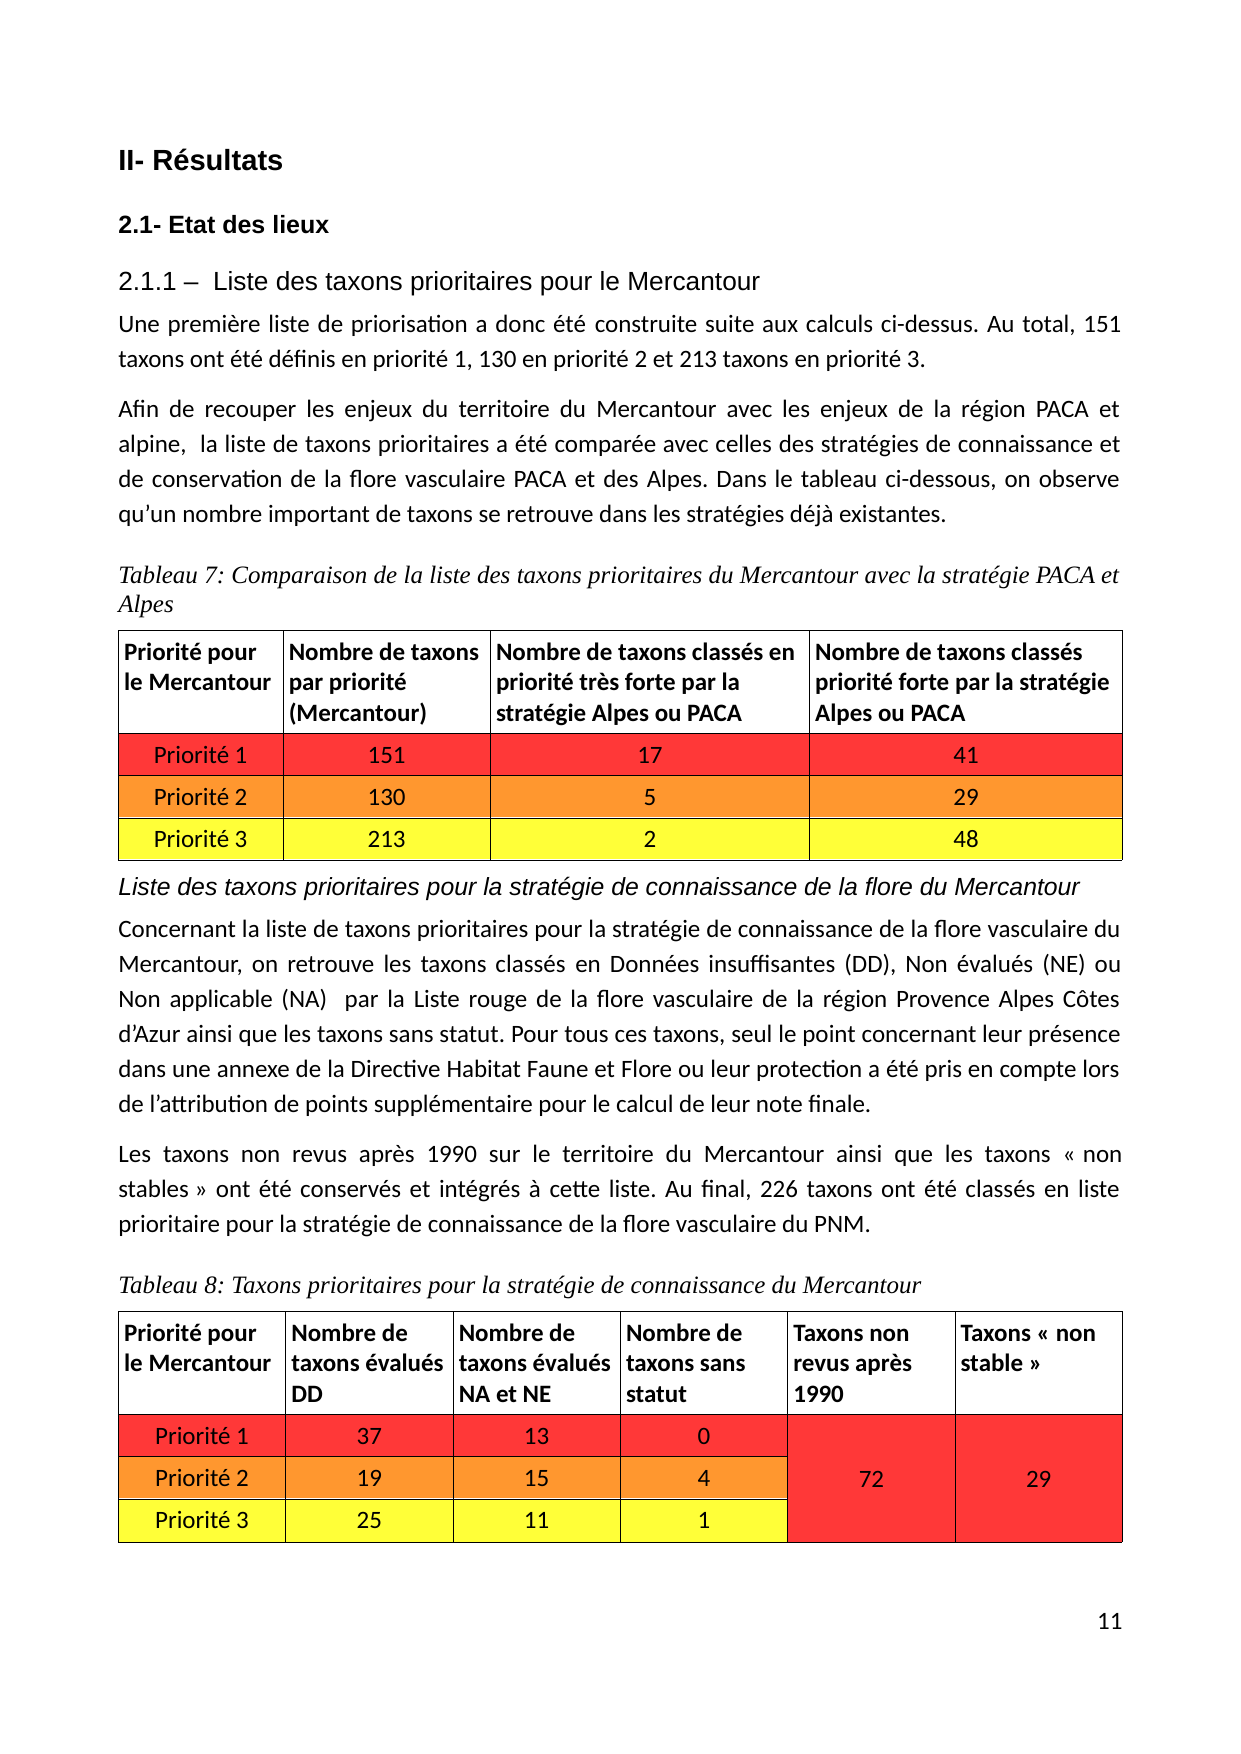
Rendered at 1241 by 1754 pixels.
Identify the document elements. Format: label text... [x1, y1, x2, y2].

table_cell 130 [284, 776, 490, 817]
table_cell 29 [956, 1415, 1122, 1542]
table_header Nombre de taxons sans statut [621, 1312, 787, 1414]
table_cell 37 [286, 1415, 453, 1456]
table_header Priorité pour le Mercantour [119, 1312, 285, 1414]
table_cell 41 [810, 734, 1122, 775]
table_cell Priorité 3 [119, 1500, 285, 1542]
table_header Taxons « non stable » [956, 1312, 1122, 1414]
table_cell Priorité 2 [119, 1457, 285, 1498]
table_cell 2 [491, 819, 809, 859]
table_cell 17 [491, 734, 809, 775]
table_cell 0 [621, 1415, 787, 1456]
table_cell 213 [284, 819, 490, 859]
text Afin de recouper les enjeux du territoire du Mercantour avec les enjeux de la région PACA et alpine, la liste de taxons prioritaires a été comparée avec celles des stratégies de connaissance et de conservation de la flore vasculaire PACA et des Alpes. Dans le tableau ci-dessous, on observe qu’un nombre important de taxons se retrouve dans les stratégies déjà existantes. [118, 393, 1122, 529]
table_cell 4 [621, 1457, 787, 1498]
table_header Nombre de taxons évalués DD [286, 1312, 453, 1414]
table_header Priorité pour le Mercantour [119, 631, 283, 733]
subtitle 2.1.1 – Liste des taxons prioritaires pour le Mercantour [118, 266, 1122, 296]
table_cell 11 [454, 1500, 620, 1542]
text Tableau 7: Comparaison de la liste des taxons prioritaires du Mercantour avec la stratégie PACA et Alpes [118, 560, 1122, 618]
table_cell 25 [286, 1500, 453, 1542]
text Concernant la liste de taxons prioritaires pour la stratégie de connaissance de la flore vasculaire du Mercantour, on retrouve les taxons classés en Données insuffisantes (DD), Non évalués (NE) ou Non applicable (NA) par la Liste rouge de la flore vasculaire de la région Provence Alpes Côtes d’Azur ainsi que les taxons sans statut. Pour tous ces taxons, seul le point concernant leur présence dans une annexe de la Directive Habitat Faune et Flore ou leur protection a été pris en compte lors de l’attribution de points supplémentaire pour le calcul de leur note finale. [118, 913, 1122, 1119]
subtitle II- Résultats [118, 143, 1122, 177]
table_header Nombre de taxons évalués NA et NE [454, 1312, 620, 1414]
subtitle 2.1- Etat des lieux [118, 210, 1122, 239]
table_header Nombre de taxons classés priorité forte par la stratégie Alpes ou PACA [810, 631, 1122, 733]
table_header Taxons non revus après 1990 [788, 1312, 955, 1414]
table_cell 15 [454, 1457, 620, 1498]
table_cell 151 [284, 734, 490, 775]
table_cell 13 [454, 1415, 620, 1456]
table_cell Priorité 3 [119, 819, 283, 859]
table_cell 72 [788, 1415, 955, 1542]
text Les taxons non revus après 1990 sur le territoire du Mercantour ainsi que les taxons « non stables » ont été conservés et intégrés à cette liste. Au final, 226 taxons ont été classés en liste prioritaire pour la stratégie de connaissance de la flore vasculaire du PNM. [118, 1138, 1122, 1238]
table_cell 5 [491, 776, 809, 817]
table_cell Priorité 1 [119, 734, 283, 775]
table_cell 29 [810, 776, 1122, 817]
text Une première liste de priorisation a donc été construite suite aux calculs ci-dessus. Au total, 151 taxons ont été définis en priorité 1, 130 en priorité 2 et 213 taxons en priorité 3. [118, 308, 1122, 374]
table_cell 1 [621, 1500, 787, 1542]
subtitle Liste des taxons prioritaires pour la stratégie de connaissance de la flore du Mercantour [118, 872, 1122, 901]
table_cell Priorité 2 [119, 776, 283, 817]
table_header Nombre de taxons classés en priorité très forte par la stratégie Alpes ou PACA [491, 631, 809, 733]
table_cell Priorité 1 [119, 1415, 285, 1456]
text Tableau 8: Taxons prioritaires pour la stratégie de connaissance du Mercantour [118, 1270, 1122, 1299]
table_cell 19 [286, 1457, 453, 1498]
table_header Nombre de taxons par priorité (Mercantour) [284, 631, 490, 733]
table_cell 48 [810, 819, 1122, 859]
